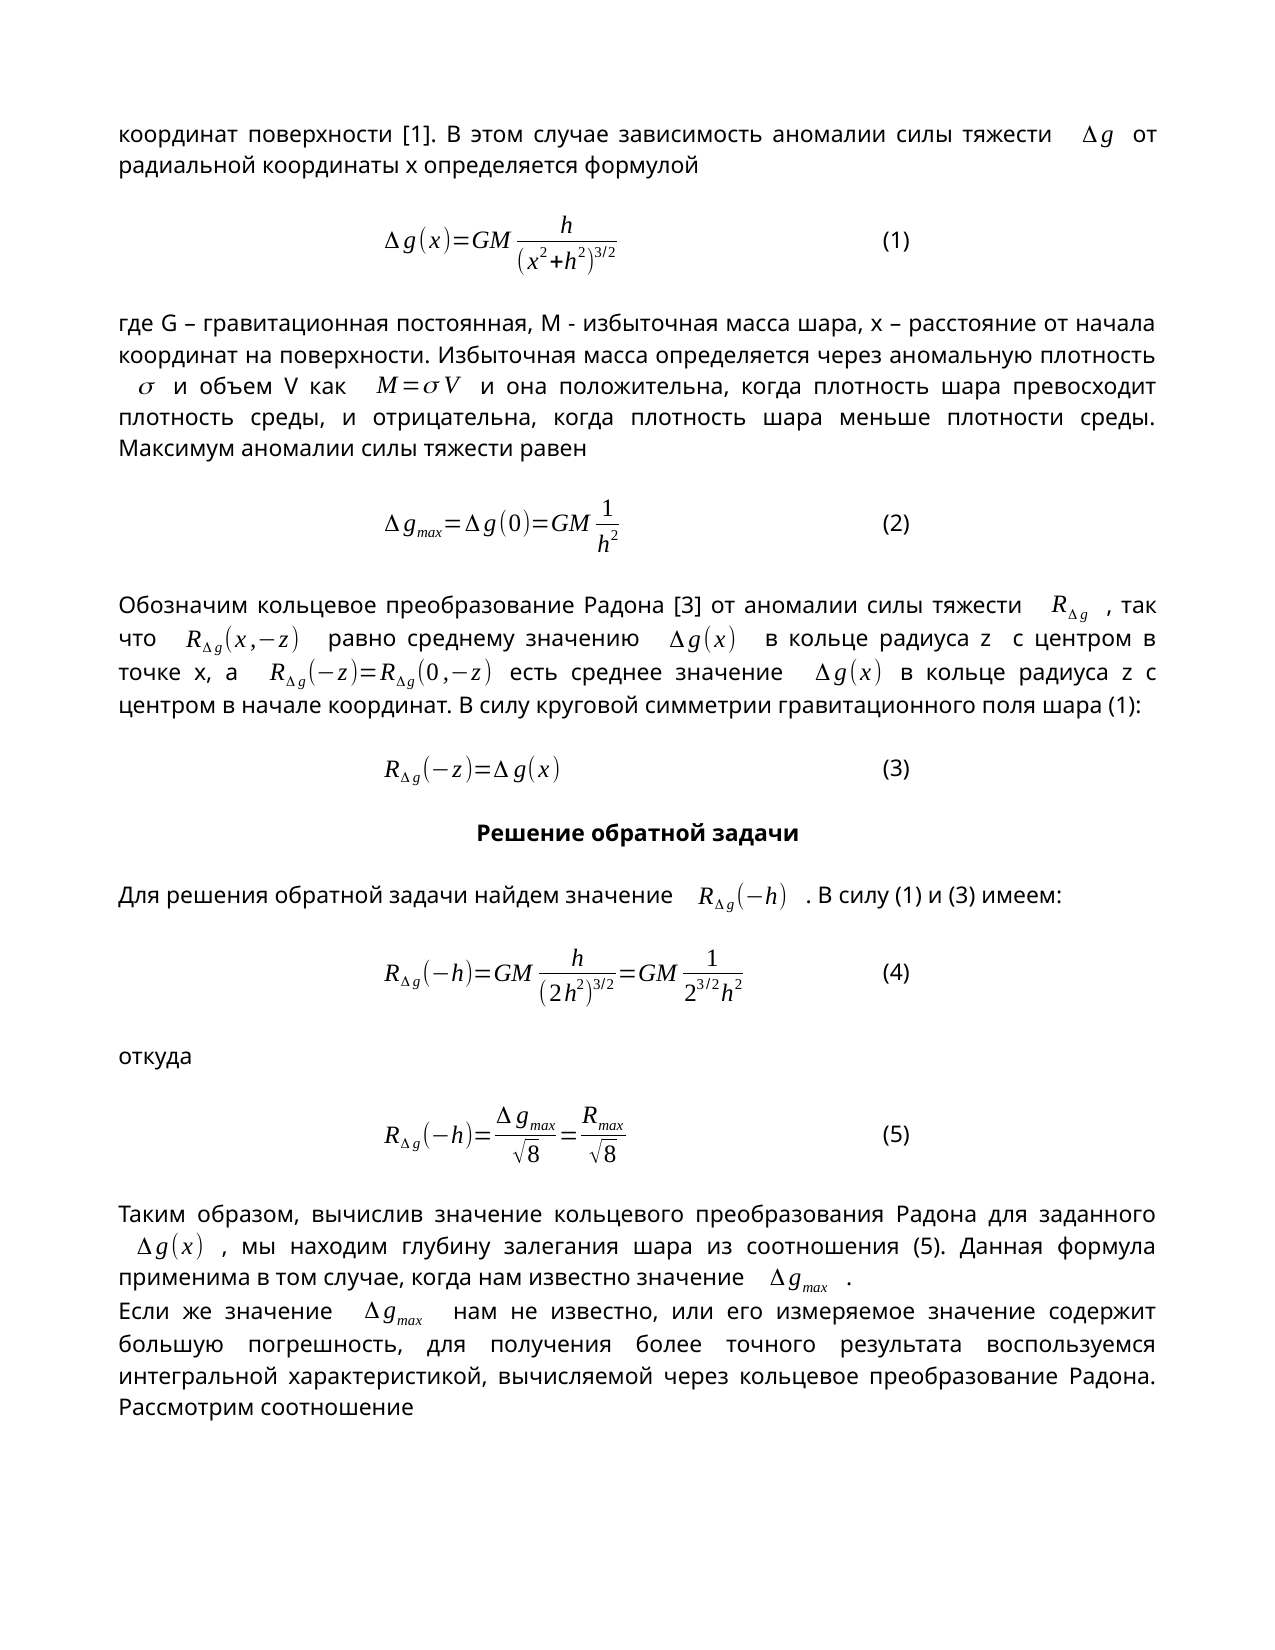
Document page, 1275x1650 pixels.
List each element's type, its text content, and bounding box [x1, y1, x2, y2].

text Обозначим кольцевое преобразование Радона [3] от аномалии силы тяжести , так что равно среднему значению в кольце радиуса z с центром в точке x, а есть среднее значение в кольце радиуса z с центром в начале координат. В силу круговой симметрии гравитационного поля шара (1): [118, 589, 1157, 721]
text Если же значение нам не известно, или его измеряемое значение содержит большую погрешность, для получения более точного результата воспользуемся интегральной характеристикой, вычисляемой через кольцевое преобразование Радона. Рассмотрим соотношение [118, 1295, 1157, 1422]
text откуда [118, 1040, 1157, 1071]
text координат поверхности [1]. В этом случае зависимость аномалии силы тяжести от радиальной координаты x определяется формулой [118, 118, 1157, 181]
text Для решения обратной задачи найдем значение . В силу (1) и (3) имеем: [118, 879, 1157, 913]
text где G – гравитационная постоянная, M - избыточная масса шара, x – расстояние от начала координат на поверхности. Избыточная масса определяется через аномальную плотностьи объем V как и она положительна, когда плотность шара превосходит плотность среды, и отрицательна, когда плотность шара меньше плотности среды. Максимум аномалии силы тяжести равен [118, 307, 1157, 464]
text (1) [118, 212, 1157, 276]
text (5) [118, 1102, 1157, 1167]
text (2) [118, 495, 1157, 557]
text (3) [118, 752, 1157, 786]
text Решение обратной задачи [118, 817, 1157, 848]
text Таким образом, вычислив значение кольцевого преобразования Радона для заданного , мы находим глубину залегания шара из соотношения (5). Данная формула применима в том случае, когда нам известно значение . [118, 1198, 1157, 1295]
text (4) [118, 944, 1157, 1008]
